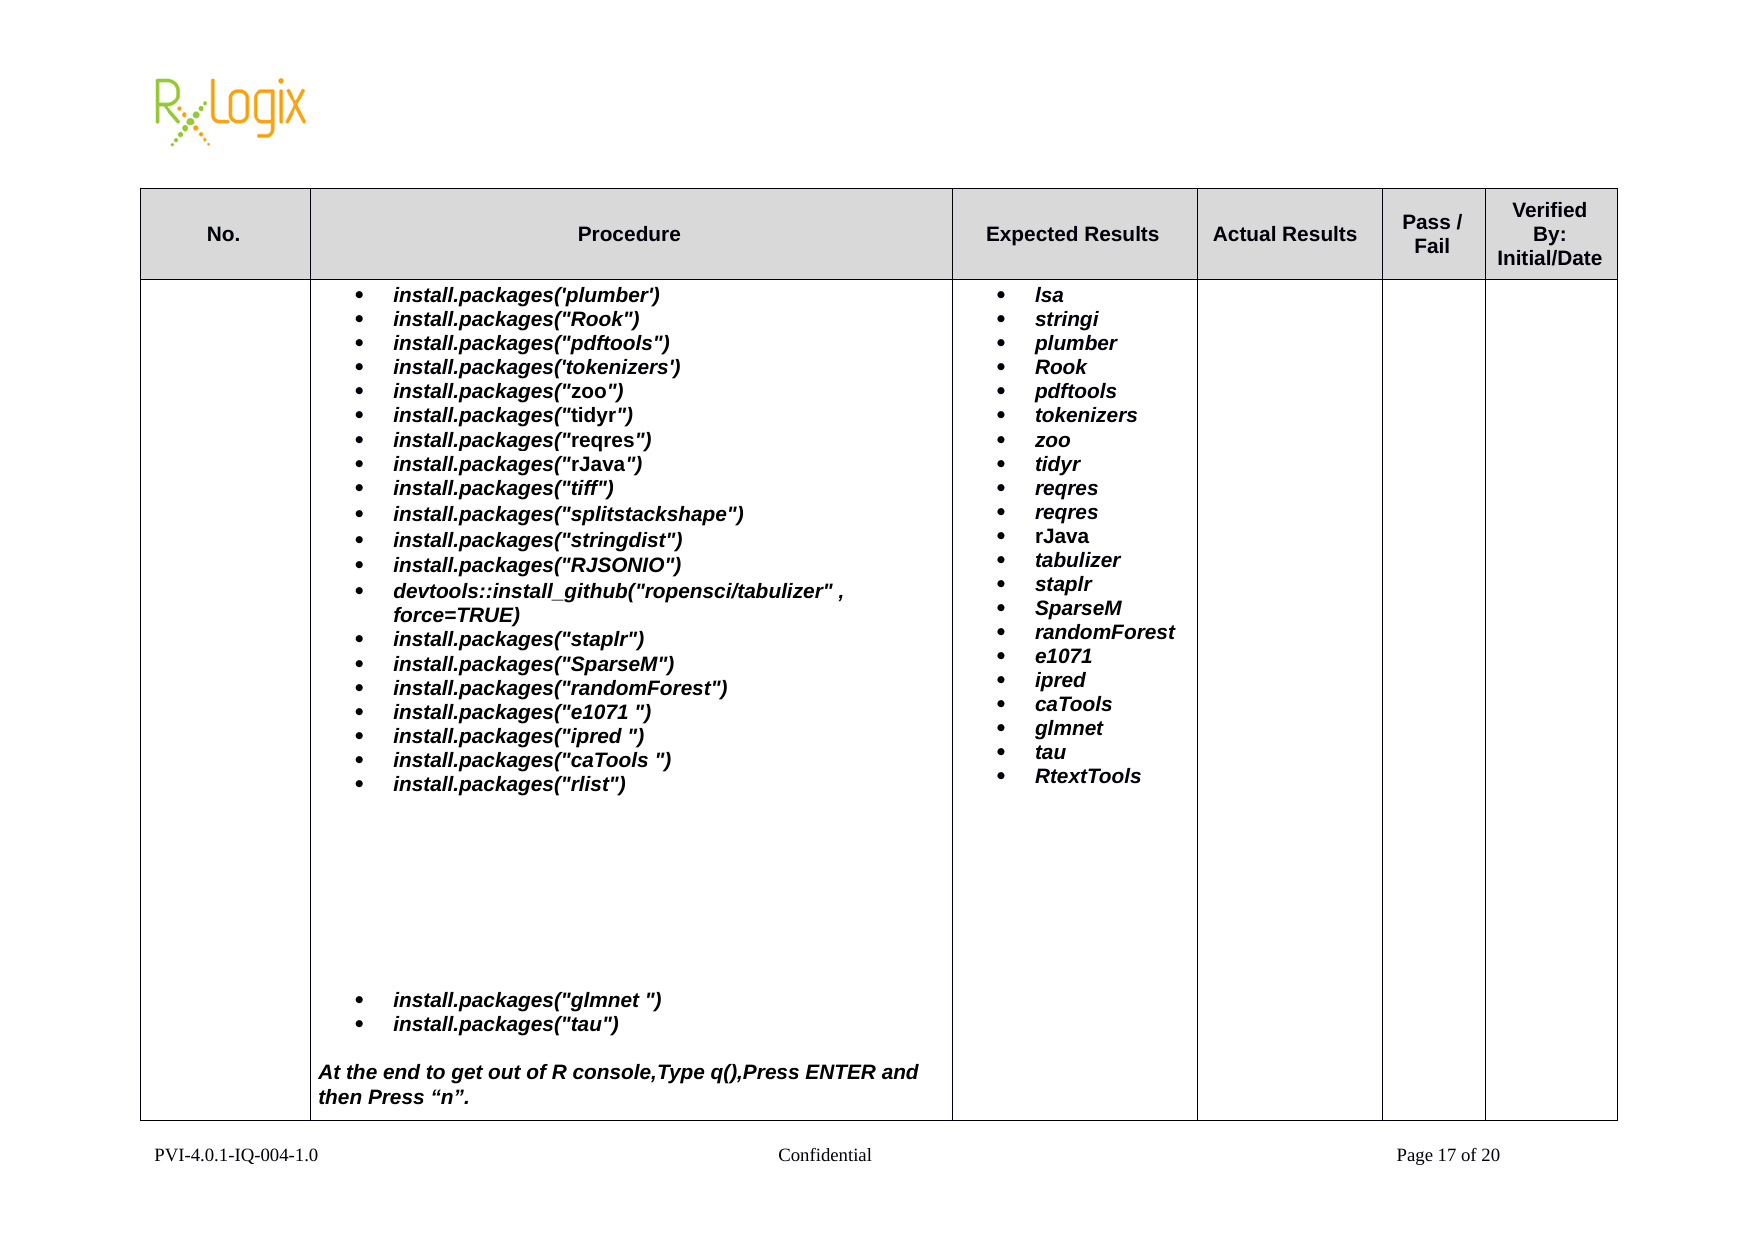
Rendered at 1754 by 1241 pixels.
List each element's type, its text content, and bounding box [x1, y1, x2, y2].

table_header Pass / Fail [1383, 189, 1485, 279]
table_cell png lubridate maps countrycode humaniformat ngram stringr devtools slam tm lsa stringi plumber Rook pdftools tokenizers zoo tidyr reqres reqres rJava tabulizer staplr SparseM randomForest e1071 ipred caTools glmnet tau RtextTools [953, 280, 1197, 1120]
table_header No. [141, 189, 310, 279]
table_cell install.packages('png') install.packages('maps') install.packages('countrycode') install.packages('humaniformat') install.packages('ngram') install.packages('stringr') install.packages('slam') install.packages('tm') install.packages('lsa') install.packages('stringi') install.packages('plumber') install.packages("Rook") install.packages("pdftools") install.packages('tokenizers') install.packages("zoo") install.packages("tidyr") install.packages("reqres") install.packages("rJava") install.packages("tiff") install.packages("splitstackshape") install.packages("stringdist") install.packages("RJSONIO") devtools::install_github("ropensci/tabulizer" , force=TRUE) install.packages("staplr") install.packages("SparseM") install.packages("randomForest") install.packages("e1071 ") install.packages("ipred ") install.packages("caTools ") install.packages("rlist") install.packages("glmnet ") install.packages("tau") At the end to get out of R console,Type q(),Press ENTER and then Press “n”. Take multiple screenshots for all the commands, if required [311, 280, 952, 1120]
table_cell [1198, 280, 1382, 1120]
table_cell [1486, 280, 1617, 1120]
table_header Actual Results [1198, 189, 1382, 279]
table_cell [1383, 280, 1485, 1120]
picture [150, 75, 311, 150]
table_header Verified By: Initial/Date [1486, 189, 1617, 279]
table_header Expected Results [953, 189, 1197, 279]
table_header Procedure [311, 189, 952, 279]
table_cell [141, 280, 310, 1120]
